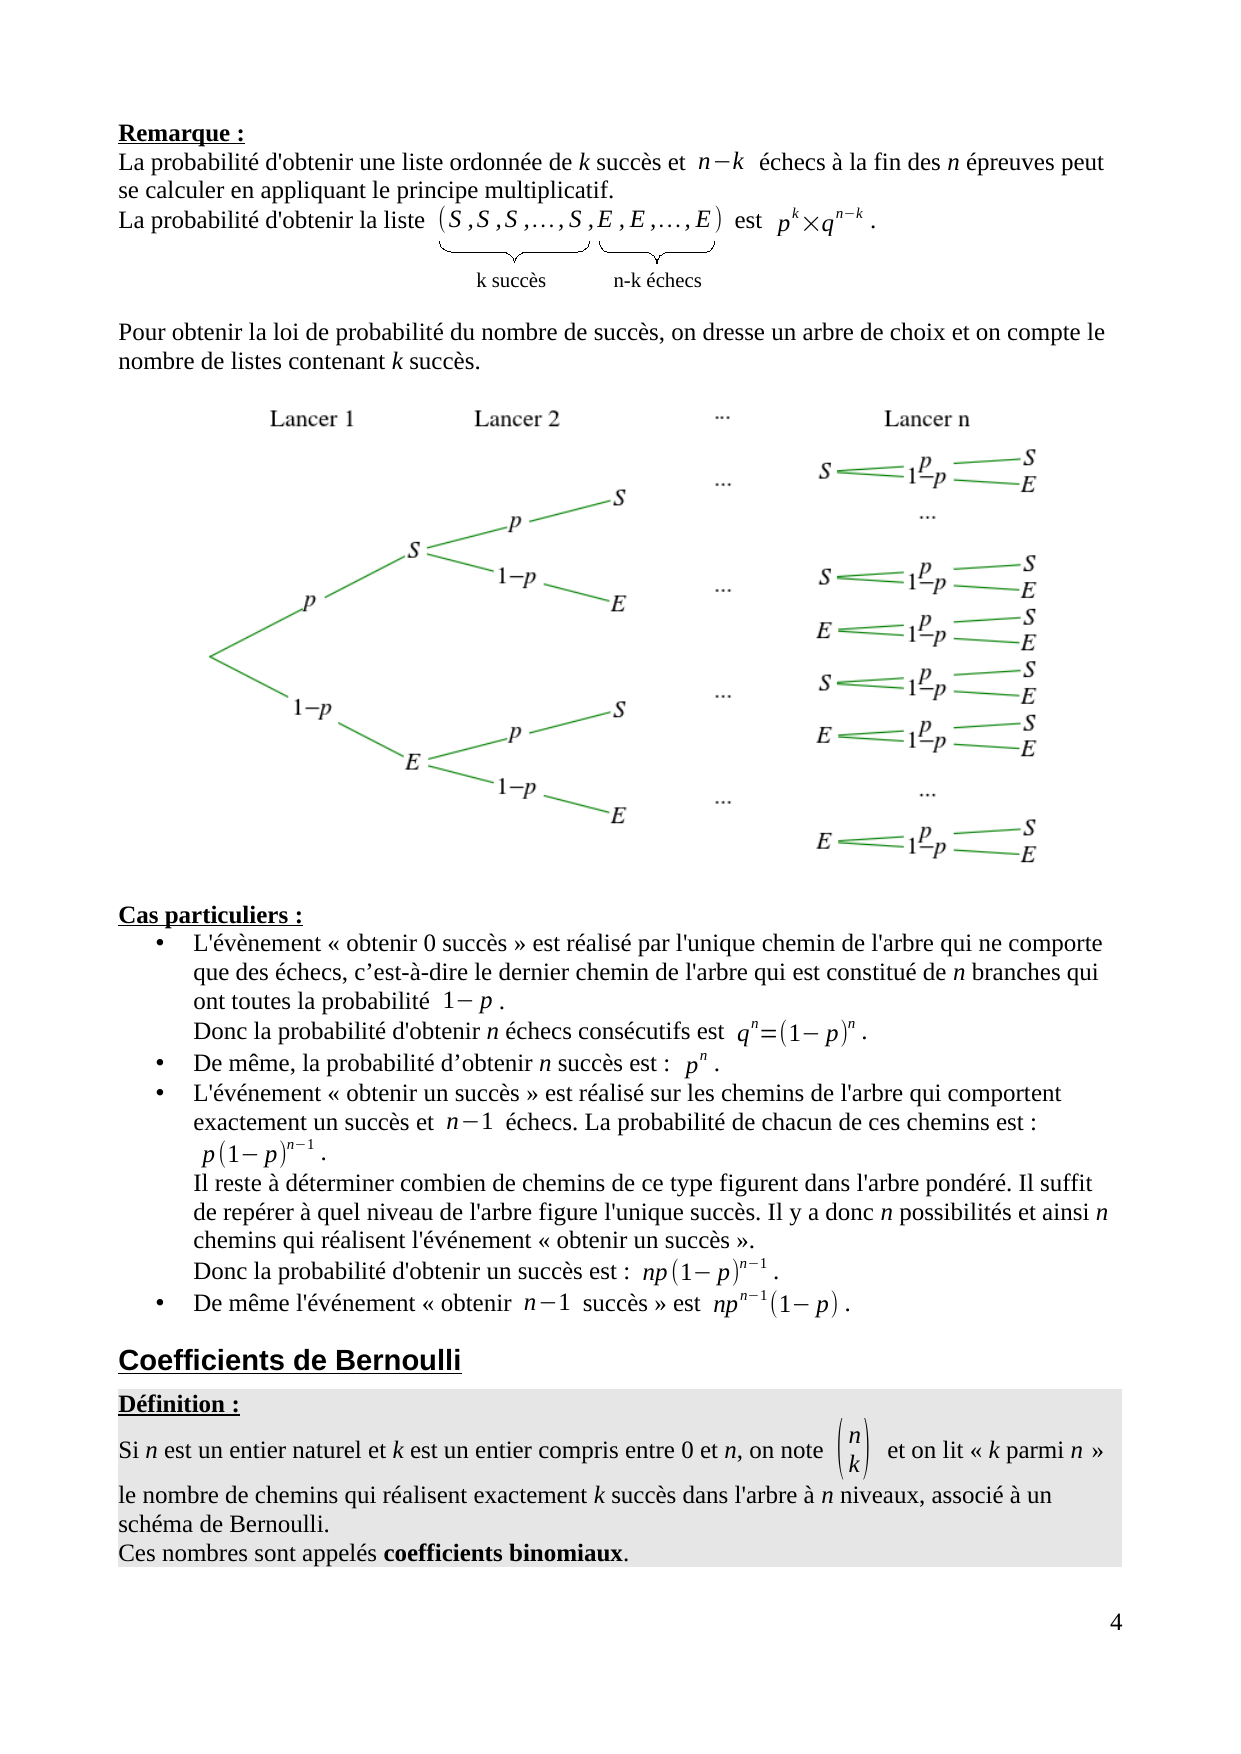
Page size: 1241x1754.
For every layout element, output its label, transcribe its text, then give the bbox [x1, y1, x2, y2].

text Si n est un entier naturel et k est un entier compris entre 0 et n, on note et on lit « k parmi n » le nombre de chemins qui réalisent exactement k succès dans l'arbre à n niveaux, associé à un schéma de Bernoulli. [118, 1418, 1122, 1538]
text La probabilité d'obtenir la liste est . [118, 204, 1122, 236]
list De même l'événement « obtenir succès » est . [156, 1286, 1122, 1318]
text Pour obtenir la loi de probabilité du nombre de succès, on dresse un arbre de choix et on compte le nombre de listes contenant k succès. [118, 317, 1122, 374]
list Il reste à déterminer combien de chemins de ce type figurent dans l'arbre pondéré. Il suffit de repérer à quel niveau de l'arbre figure l'unique succès. Il y a donc n possibilités et ainsi n chemins qui réalisent l'événement « obtenir un succès ». [156, 1168, 1122, 1254]
list L'évènement « obtenir 0 succès » est réalisé par l'unique chemin de l'arbre qui ne comporte que des échecs, c’est-à-dire le dernier chemin de l'arbre qui est constitué de n branches qui ont toutes la probabilité . [156, 928, 1122, 1015]
list Donc la probabilité d'obtenir n échecs consécutifs est . [156, 1015, 1122, 1047]
subtitle Coefficients de Bernoulli [118, 1343, 1122, 1377]
text Remarque : [118, 118, 1122, 147]
text Ces nombres sont appelés coefficients binomiaux. [118, 1538, 1122, 1567]
list L'événement « obtenir un succès » est réalisé sur les chemins de l'arbre qui comportent exactement un succès et échecs. La probabilité de chacun de ces chemins est :. [156, 1078, 1122, 1168]
list Donc la probabilité d'obtenir un succès est : . [156, 1254, 1122, 1286]
list De même, la probabilité d’obtenir n succès est : . [156, 1047, 1122, 1078]
text Définition : [118, 1389, 1122, 1418]
text k succès n-k échecs [118, 264, 1122, 293]
text La probabilité d'obtenir une liste ordonnée de k succès et échecs à la fin des n épreuves peut se calculer en appliquant le principe multiplicatif. [118, 147, 1122, 204]
picture [118, 374, 1123, 900]
text Cas particuliers : [118, 900, 1122, 928]
